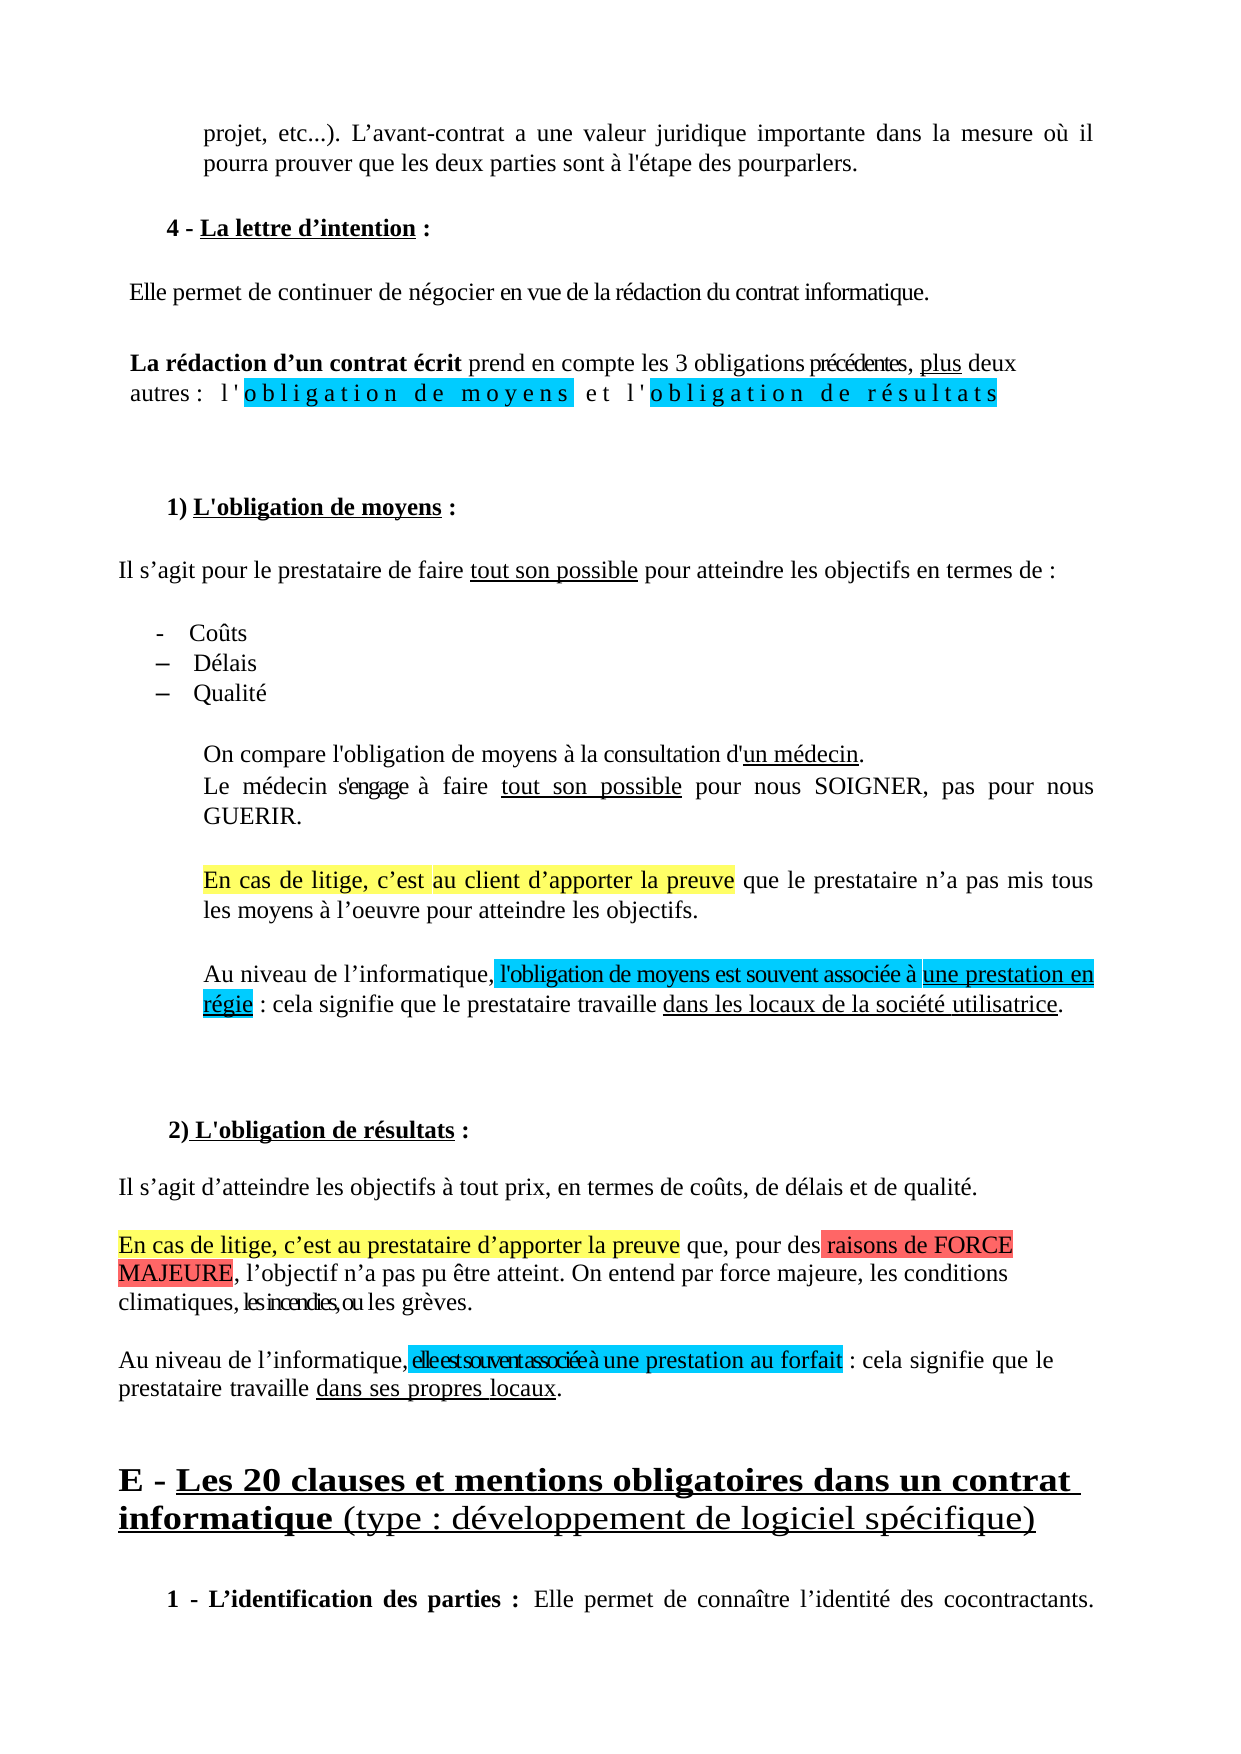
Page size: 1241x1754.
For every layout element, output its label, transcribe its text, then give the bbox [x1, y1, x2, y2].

text On compare l'obligation de moyens à la consultation d'un médecin. [203, 739, 1094, 768]
text Au niveau de l’informatique, elle est souvent associée à une prestation au forfait : cela signifie que le prestataire travaille dans ses propres locaux. [118, 1345, 1122, 1402]
text En cas de litige, c’est au prestataire d’apporter la preuve que, pour des raisons de FORCE MAJEURE, l’objectif n’a pas pu être atteint. On entend par force majeure, les conditions climatiques, les incendies, ou les grèves. [118, 1230, 1122, 1316]
text 4 - La lettre d’intention : [166, 213, 1094, 242]
list Qualité [156, 678, 1122, 707]
list - L’identification des parties : Elle permet de connaître l’identité des cocontractants. [166, 1584, 1094, 1613]
text En cas de litige, c’est au client d’apporter la preuve que le prestataire n’a pas mis tous les moyens à l’oeuvre pour atteindre les objectifs. [203, 865, 1094, 924]
text projet, etc...). L’avant-contrat a une valeur juridique importante dans la mesure où il pourra prouver que les deux parties sont à l'étape des pourparlers. [166, 118, 1094, 176]
text 2) L'obligation de résultats : [118, 1115, 1122, 1143]
text Le médecin s'engage à faire tout son possible pour nous SOIGNER, pas pour nous GUERIR. [203, 771, 1094, 830]
text Il s’agit d’atteindre les objectifs à tout prix, en termes de coûts, de délais et de qualité. [118, 1172, 1122, 1201]
list L'obligation de moyens : [166, 492, 1094, 521]
list Délais [156, 648, 1122, 677]
text E - Les 20 clauses et mentions obligatoires dans un contrat informatique (type : développement de logiciel spécifique) [118, 1460, 1122, 1536]
text La rédaction d’un contrat écrit prend en compte les 3 obligations précédentes, plus deux autres : l'obligation de moyens et l'obligation de résultats [130, 348, 1094, 407]
text Au niveau de l’informatique, l'obligation de moyens est souvent associée à une prestation en régie : cela signifie que le prestataire travaille dans les locaux de la société utilisatrice. [203, 959, 1094, 1018]
list Il s’agit pour le prestataire de faire tout son possible pour atteindre les objectifs en termes de : [118, 555, 1094, 584]
text - Coûts [118, 618, 1122, 646]
text Elle permet de continuer de négocier en vue de la rédaction du contrat informatique. [118, 277, 1094, 306]
